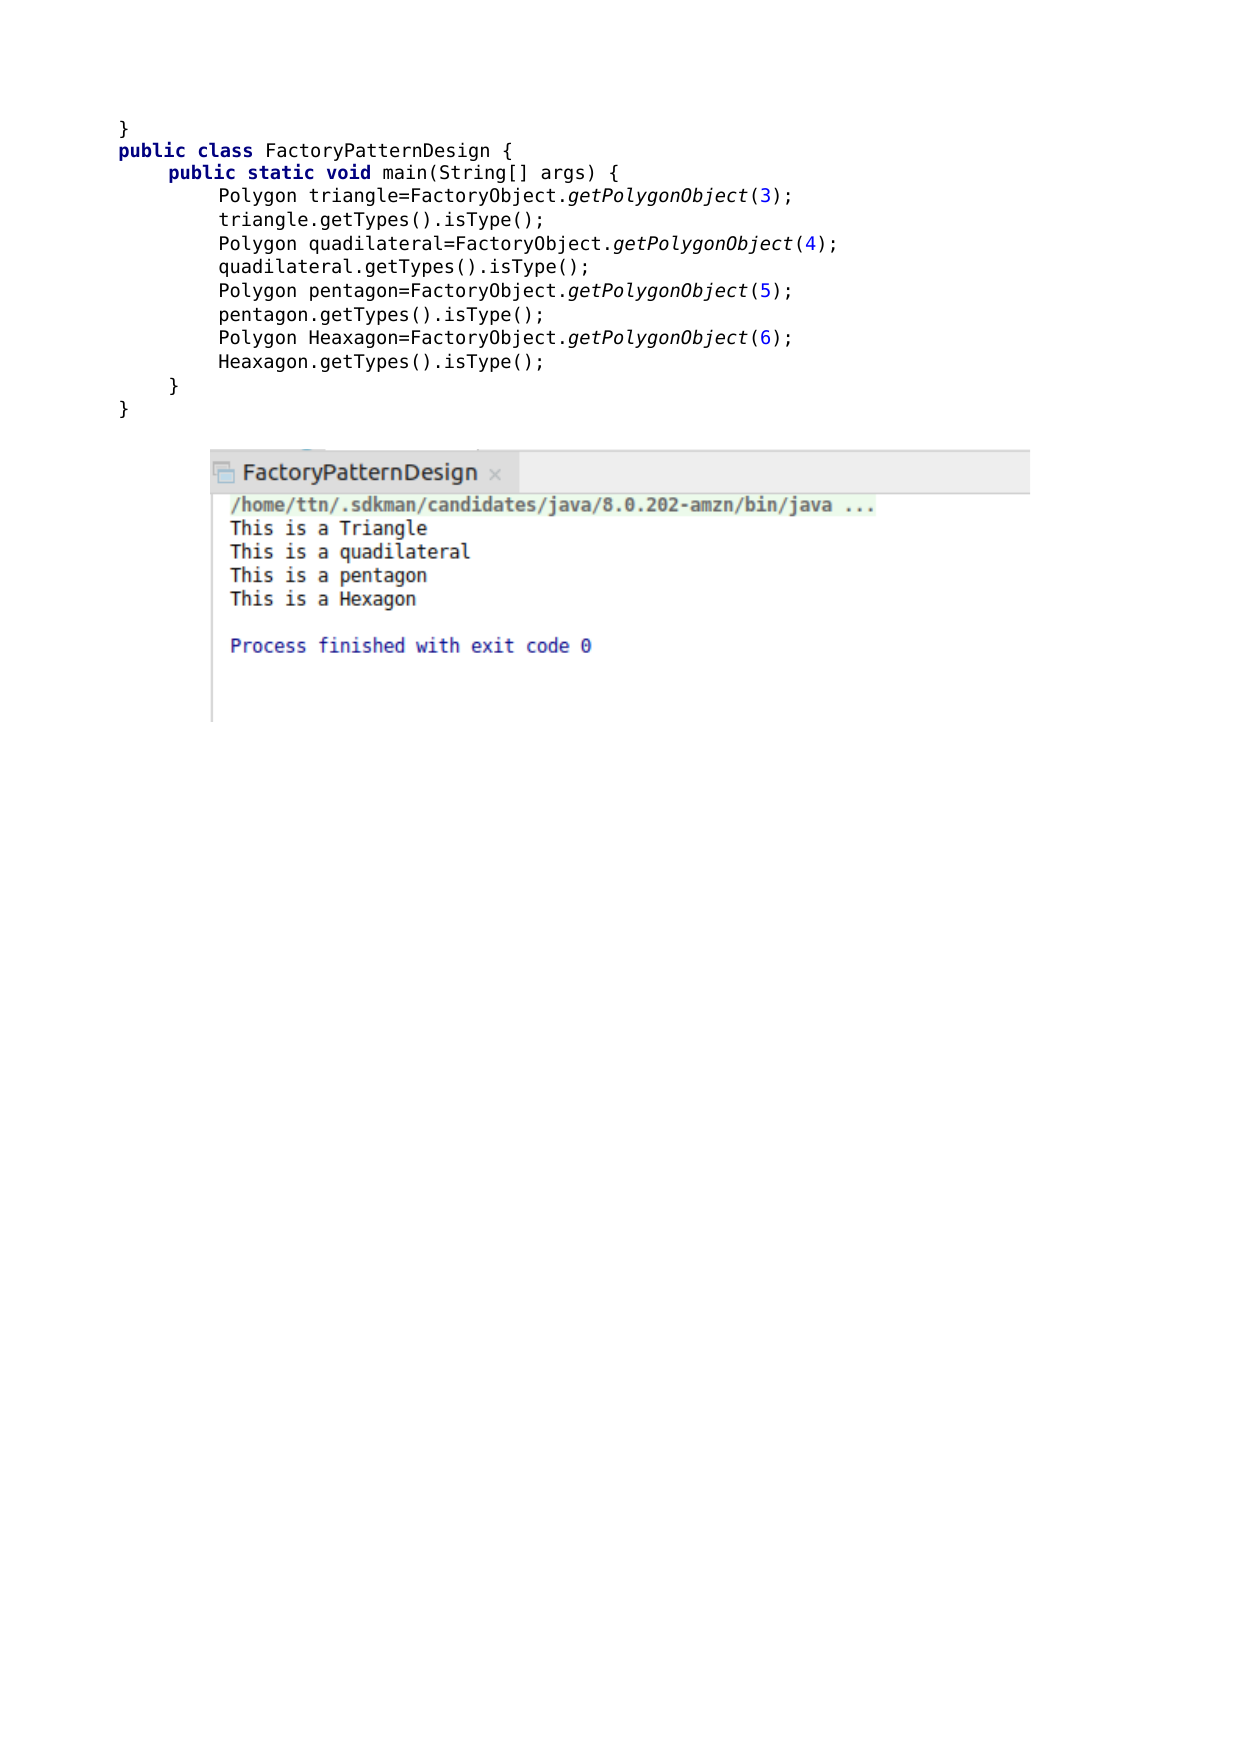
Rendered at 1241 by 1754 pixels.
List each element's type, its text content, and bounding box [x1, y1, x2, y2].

text } [118, 375, 1122, 398]
text Heaxagon.getTypes().isType(); [118, 351, 1122, 375]
text triangle.getTypes().isType(); [118, 209, 1122, 233]
text } [118, 398, 1122, 420]
text Polygon triangle=FactoryObject.getPolygonObject(3); [118, 186, 1122, 209]
picture [210, 449, 1031, 722]
text Polygon pentagon=FactoryObject.getPolygonObject(5); [118, 280, 1122, 304]
text pentagon.getTypes().isType(); [118, 304, 1122, 327]
text } [118, 118, 1122, 140]
text Polygon quadilateral=FactoryObject.getPolygonObject(4); [118, 233, 1122, 256]
text public static void main(String[] args) { [118, 162, 1122, 186]
text public class FactoryPatternDesign { [118, 140, 1122, 162]
text quadilateral.getTypes().isType(); [118, 256, 1122, 280]
text Polygon Heaxagon=FactoryObject.getPolygonObject(6); [118, 327, 1122, 351]
